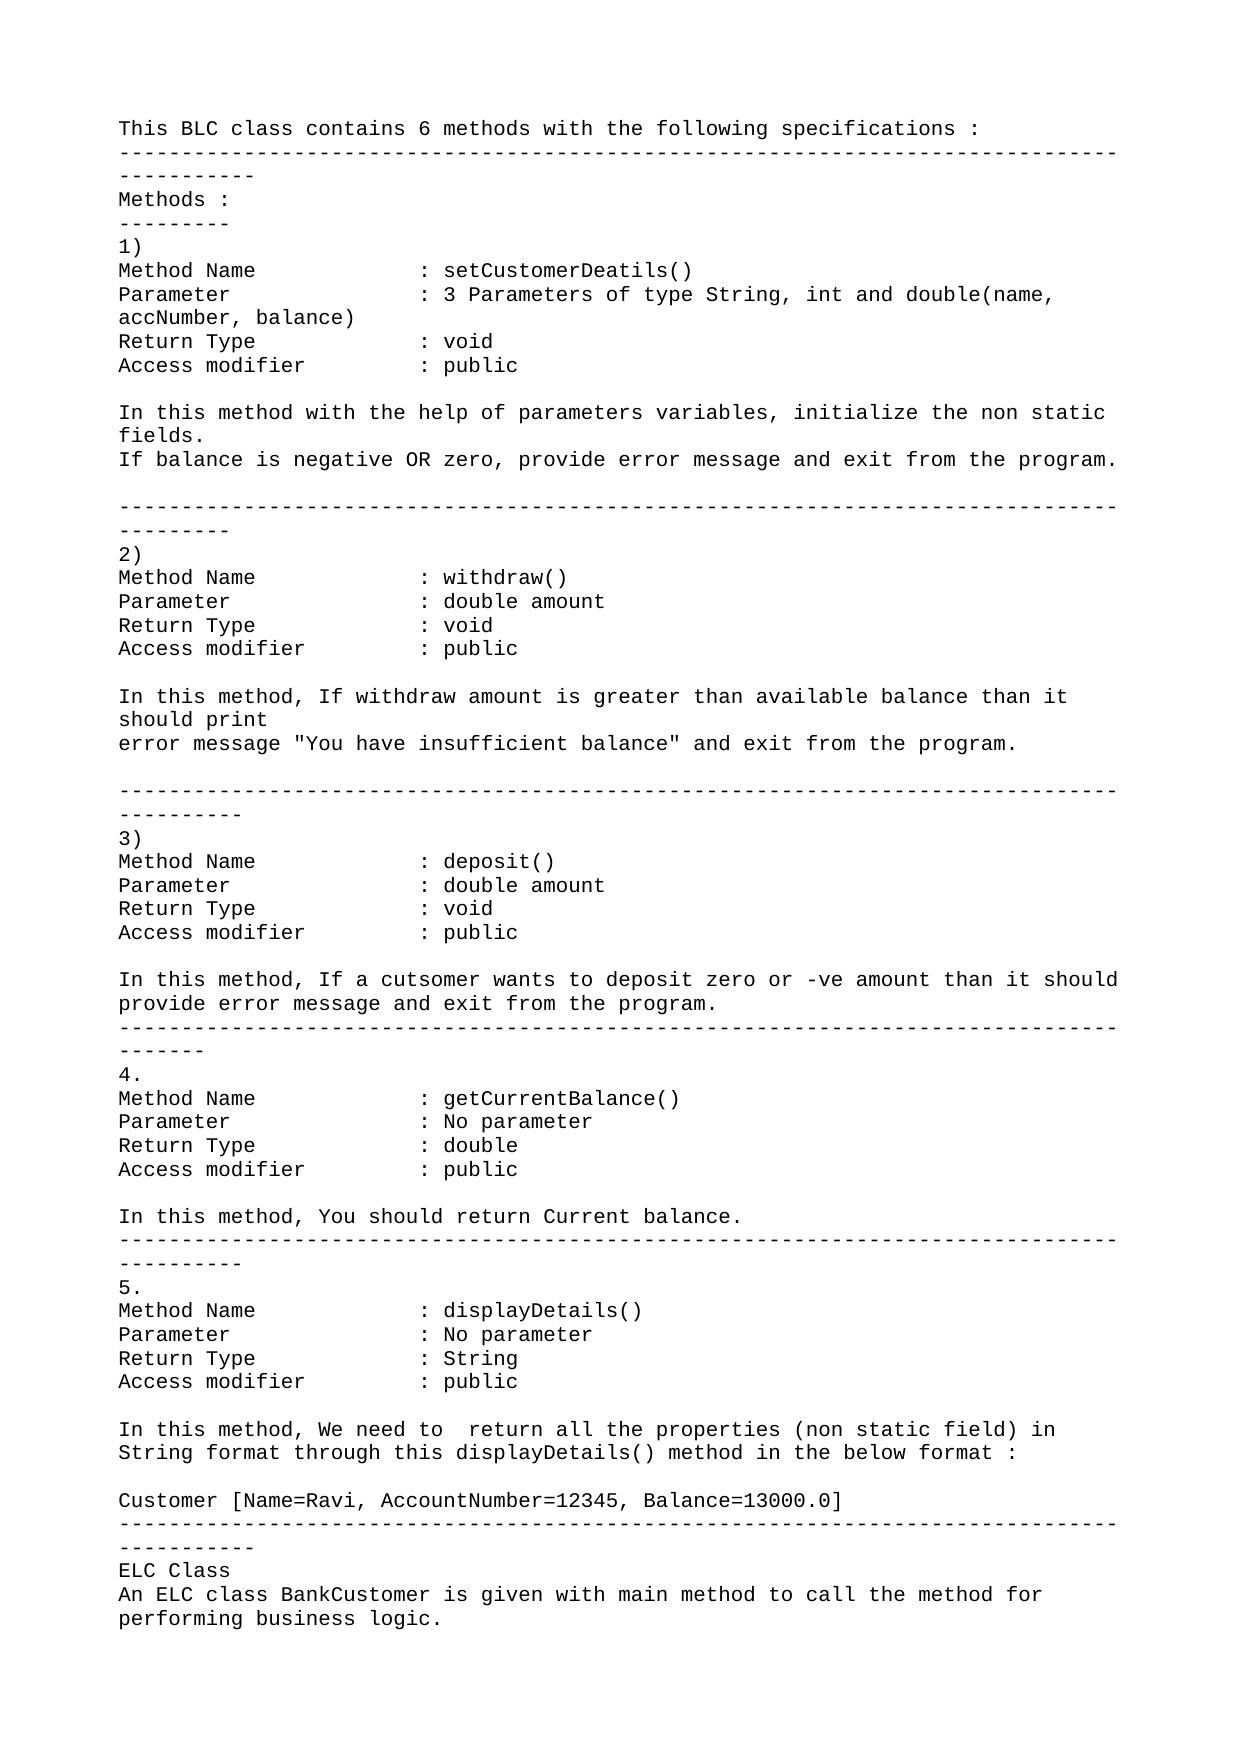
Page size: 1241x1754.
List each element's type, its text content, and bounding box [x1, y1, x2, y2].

text ------------------------------------------------------------------------------------------- [118, 142, 1122, 189]
text Method Name : setCustomerDeatils() [118, 260, 1122, 284]
text An ELC class BankCustomer is given with main method to call the method for performing business logic. [118, 1584, 1122, 1631]
text Access modifier : public [118, 1158, 1122, 1182]
text This BLC class contains 6 methods with the following specifications : [118, 118, 1122, 142]
text 1) [118, 236, 1122, 260]
text Customer [Name=Ravi, AccountNumber=12345, Balance=13000.0] [118, 1489, 1122, 1513]
text 4. [118, 1064, 1122, 1088]
text ----------------------------------------------------------------------------------------- [118, 496, 1122, 544]
text Method Name : displayDetails() [118, 1300, 1122, 1324]
text 2) [118, 544, 1122, 567]
text Method Name : getCurrentBalance() [118, 1088, 1122, 1111]
text 5. [118, 1277, 1122, 1300]
text ------------------------------------------------------------------------------------------ [118, 1229, 1122, 1277]
text ------------------------------------------------------------------------------------------- [118, 1513, 1122, 1561]
text Return Type : String [118, 1348, 1122, 1371]
text Return Type : void [118, 331, 1122, 354]
text --------- [118, 213, 1122, 236]
text error message "You have insufficient balance" and exit from the program. [118, 733, 1122, 757]
text In this method, You should return Current balance. [118, 1206, 1122, 1229]
text In this method, If a cutsomer wants to deposit zero or -ve amount than it should provide error message and exit from the program. [118, 969, 1122, 1017]
text In this method with the help of parameters variables, initialize the non static fields. [118, 402, 1122, 449]
text Access modifier : public [118, 1371, 1122, 1395]
text Return Type : void [118, 615, 1122, 638]
text ------------------------------------------------------------------------------------------ [118, 780, 1122, 827]
text --------------------------------------------------------------------------------------- [118, 1017, 1122, 1064]
text Access modifier : public [118, 922, 1122, 946]
text Access modifier : public [118, 354, 1122, 378]
text If balance is negative OR zero, provide error message and exit from the program. [118, 449, 1122, 473]
text Method Name : deposit() [118, 851, 1122, 875]
text Return Type : void [118, 898, 1122, 922]
text Parameter : double amount [118, 591, 1122, 615]
text Method Name : withdraw() [118, 567, 1122, 591]
text Parameter : double amount [118, 875, 1122, 898]
text 3) [118, 827, 1122, 851]
text Parameter : 3 Parameters of type String, int and double(name, accNumber, balance) [118, 284, 1122, 331]
text Return Type : double [118, 1135, 1122, 1158]
text Methods : [118, 189, 1122, 213]
text Parameter : No parameter [118, 1111, 1122, 1135]
text ELC Class [118, 1561, 1122, 1584]
text Access modifier : public [118, 638, 1122, 662]
text In this method, If withdraw amount is greater than available balance than it should print [118, 686, 1122, 733]
text Parameter : No parameter [118, 1324, 1122, 1348]
text In this method, We need to return all the properties (non static field) in String format through this displayDetails() method in the below format : [118, 1419, 1122, 1466]
